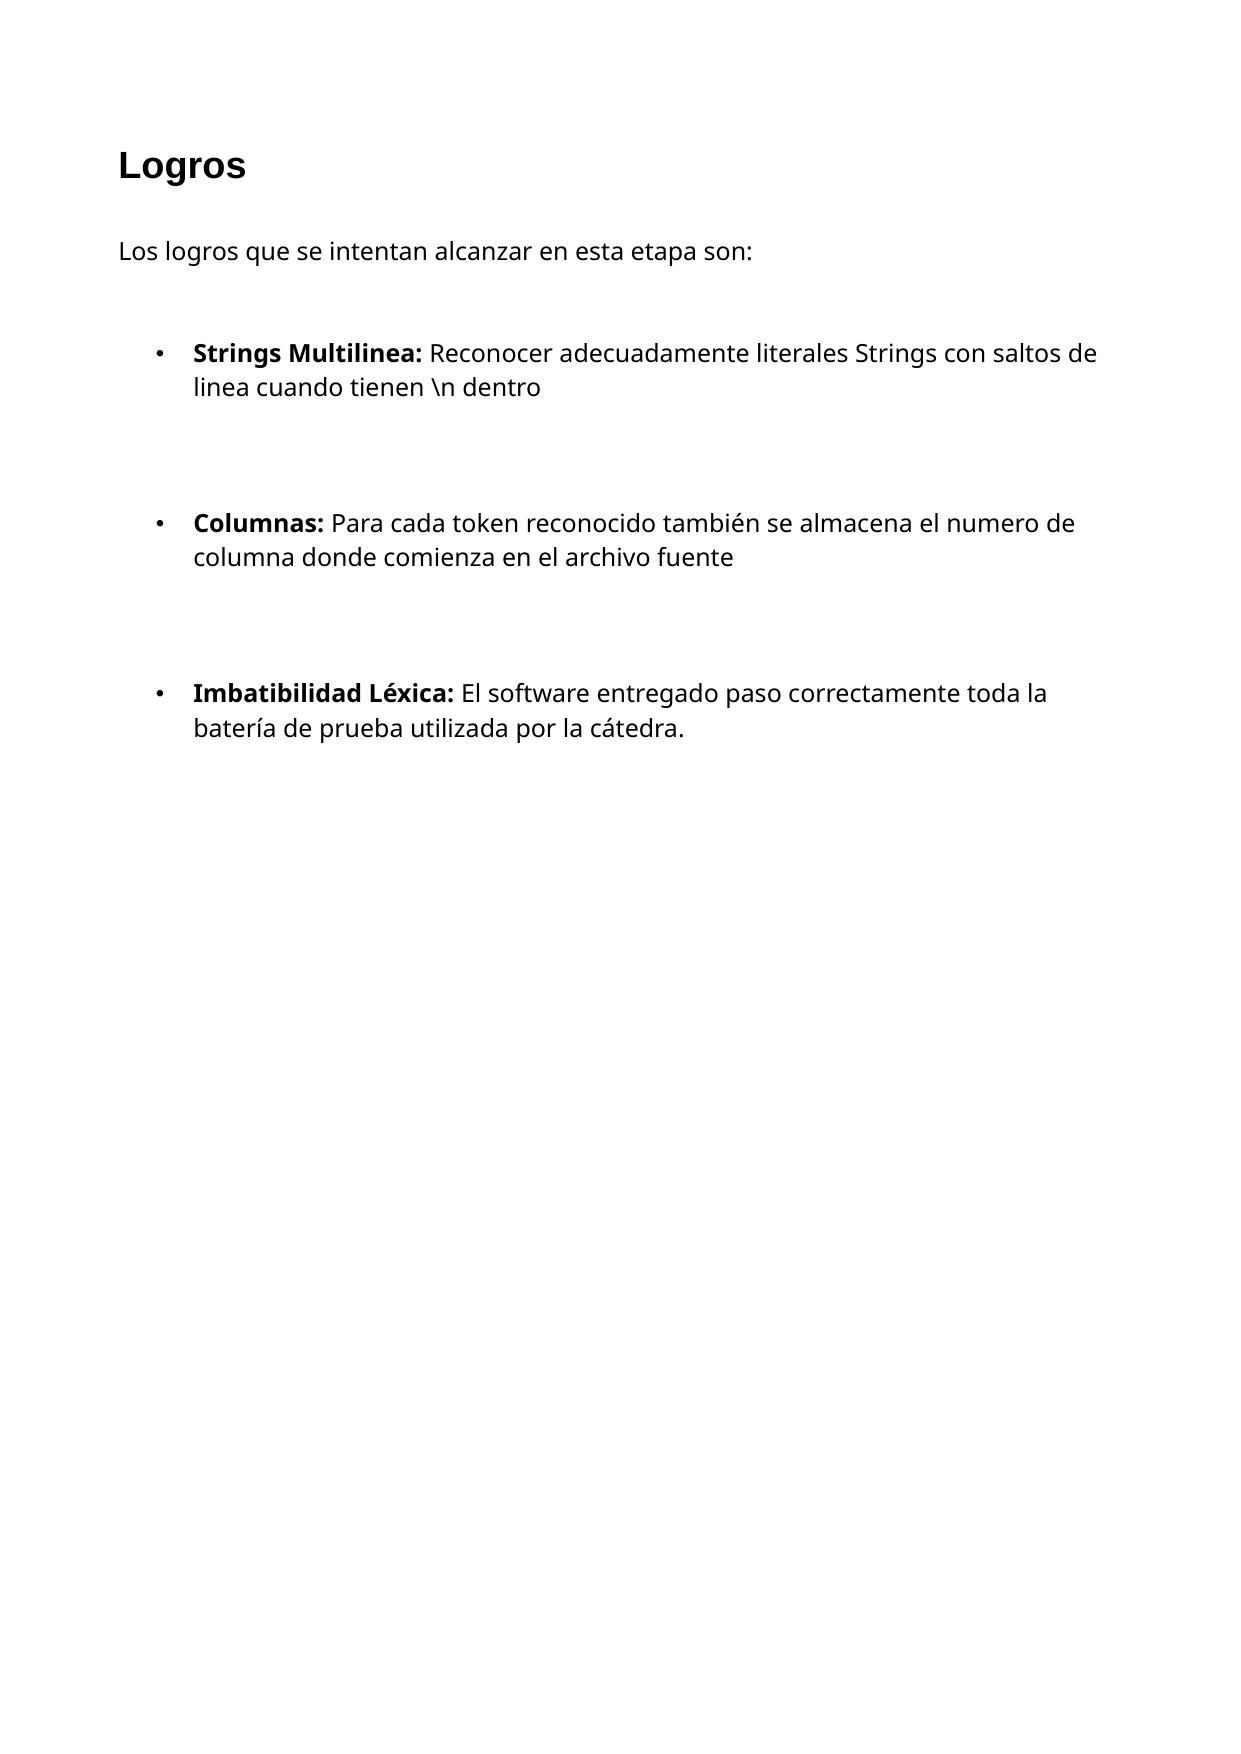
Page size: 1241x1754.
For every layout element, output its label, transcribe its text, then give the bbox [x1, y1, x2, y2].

subtitle Logros [118, 143, 1122, 187]
list Imbatibilidad Léxica: El software entregado paso correctamente toda la batería de prueba utilizada por la cátedra. [156, 676, 1122, 744]
list Columnas: Para cada token reconocido también se almacena el numero de columna donde comienza en el archivo fuente [156, 506, 1122, 574]
text Los logros que se intentan alcanzar en esta etapa son: [118, 233, 1122, 267]
list Strings Multilinea: Reconocer adecuadamente literales Strings con saltos de linea cuando tienen \n dentro [156, 336, 1122, 404]
